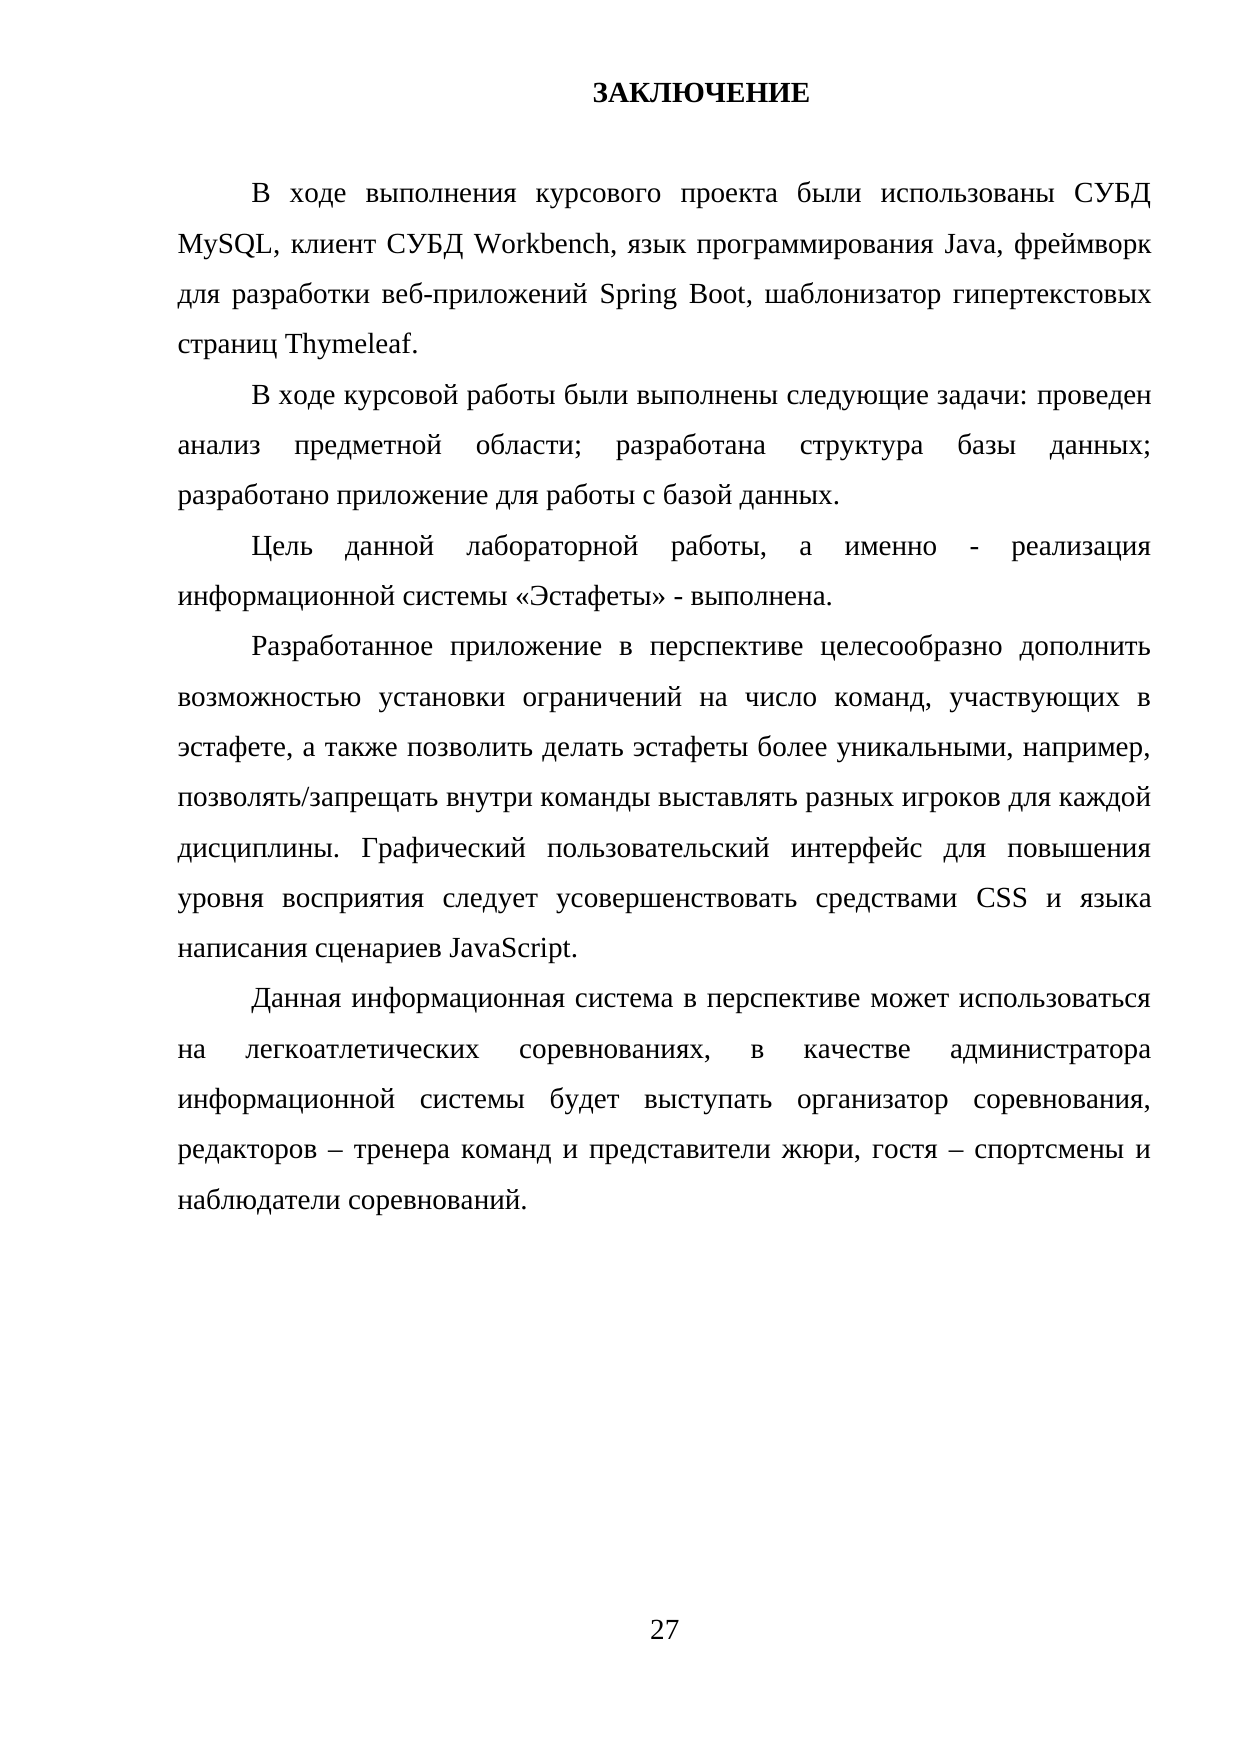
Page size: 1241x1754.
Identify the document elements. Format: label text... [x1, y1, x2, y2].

subtitle ЗАКЛЮЧЕНИЕ [177, 75, 1152, 108]
subtitle В ходе выполнения курсового проекта были использованы СУБД MySQL, клиент СУБД Workbench, язык программирования Java, фреймворк для разработки веб-приложений Spring Boot, шаблонизатор гипертекстовых страниц Thymeleaf. [177, 176, 1152, 360]
subtitle Разработанное приложение в перспективе целесообразно дополнить возможностью установки ограничений на число команд, участвующих в эстафете, а также позволить делать эстафеты более уникальными, например, позволять/запрещать внутри команды выставлять разных игроков для каждой дисциплины. Графический пользовательский интерфейс для повышения уровня восприятия следует усовершенствовать средствами CSS и языка написания сценариев JavaScript. [177, 628, 1152, 964]
subtitle В ходе курсовой работы были выполнены следующие задачи: проведен анализ предметной области; разработана структура базы данных; разработано приложение для работы с базой данных. [177, 377, 1152, 511]
text Цель данной лабораторной работы, а именно - реализация информационной системы «Эстафеты» - выполнена. [177, 528, 1152, 612]
text Данная информационная система в перспективе может использоваться на легкоатлетических соревнованиях, в качестве администратора информационной системы будет выступать организатор соревнования, редакторов – тренера команд и представители жюри, гостя – спортсмены и наблюдатели соревнований. [177, 981, 1152, 1215]
